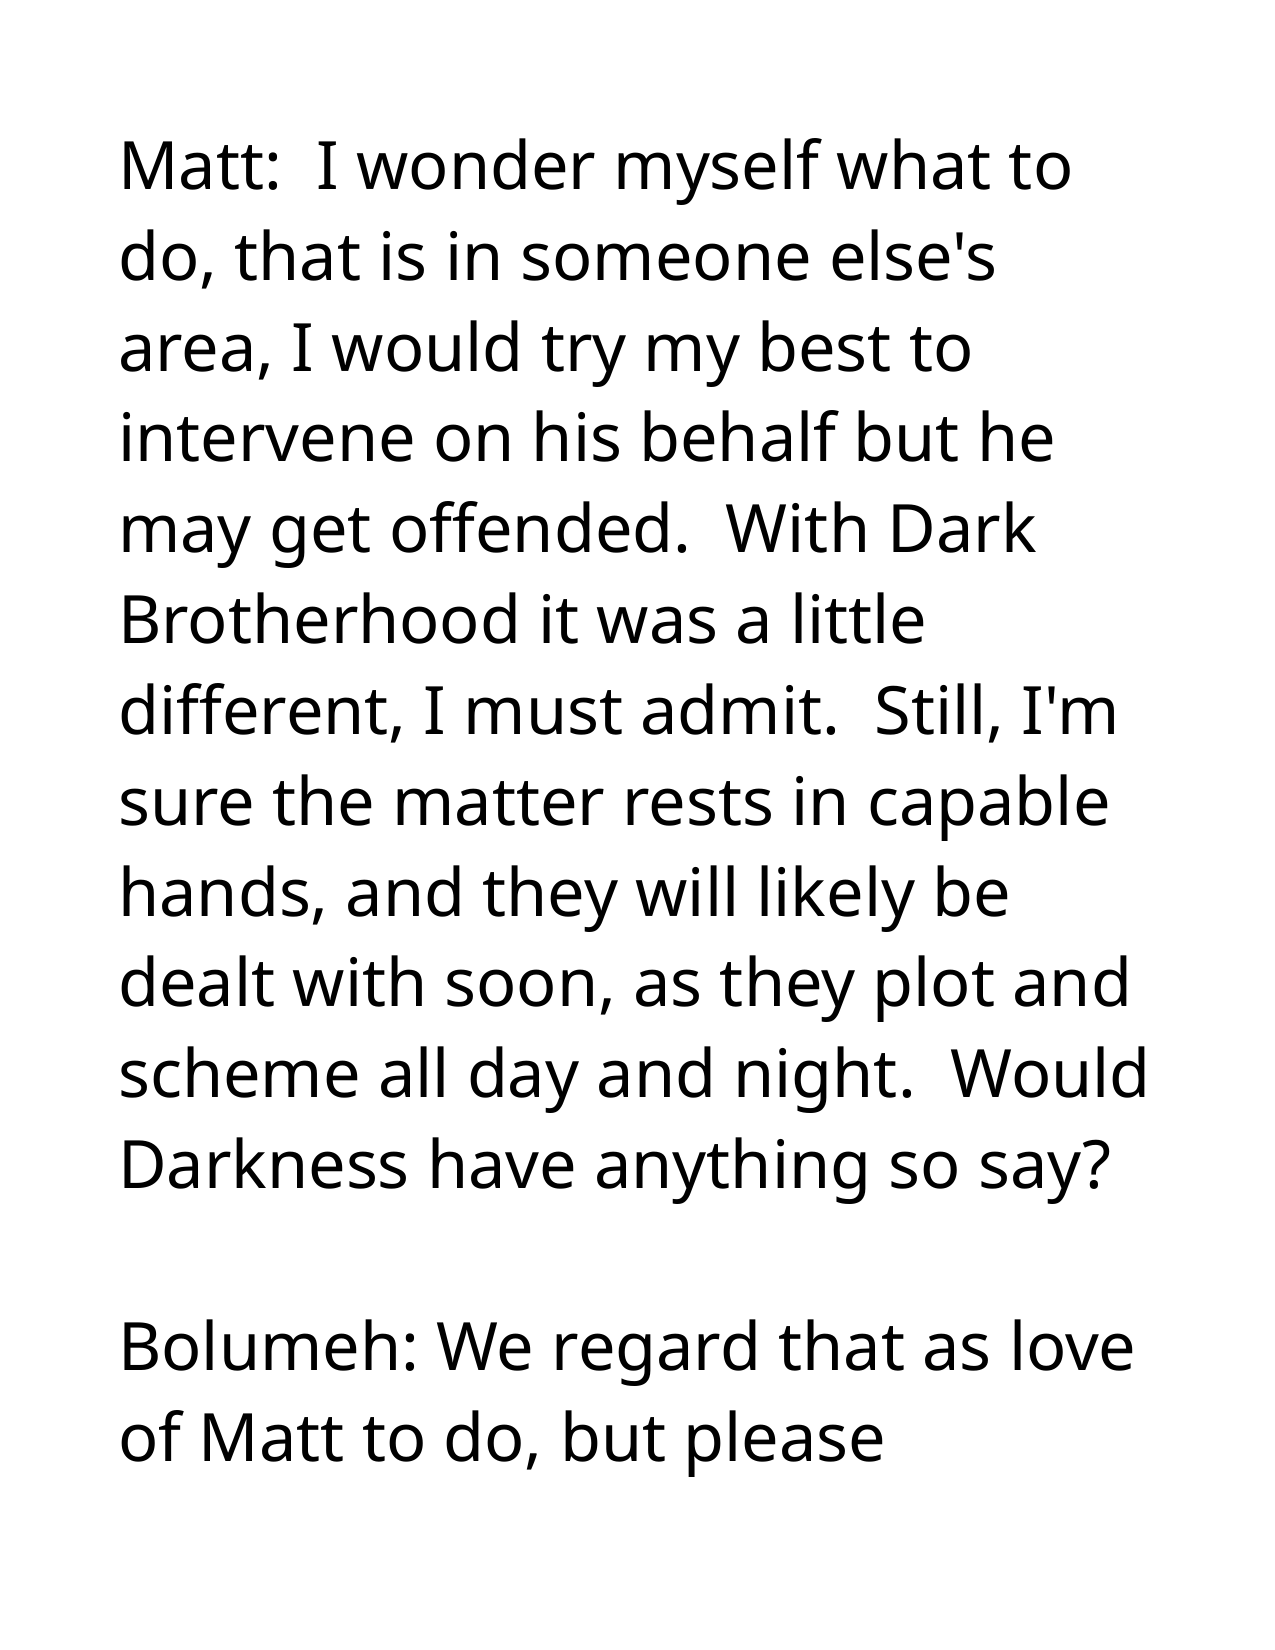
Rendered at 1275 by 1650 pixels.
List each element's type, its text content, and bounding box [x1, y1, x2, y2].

text Bolumeh: We regard that as love of Matt to do, but please [118, 1299, 1157, 1481]
text Matt: I wonder myself what to do, that is in someone else's area, I would try my best to intervene on his behalf but he may get offended. With Dark Brotherhood it was a little different, I must admit. Still, I'm sure the matter rests in capable hands, and they will likely be dealt with soon, as they plot and scheme all day and night. Would Darkness have anything so say? [118, 118, 1157, 1208]
